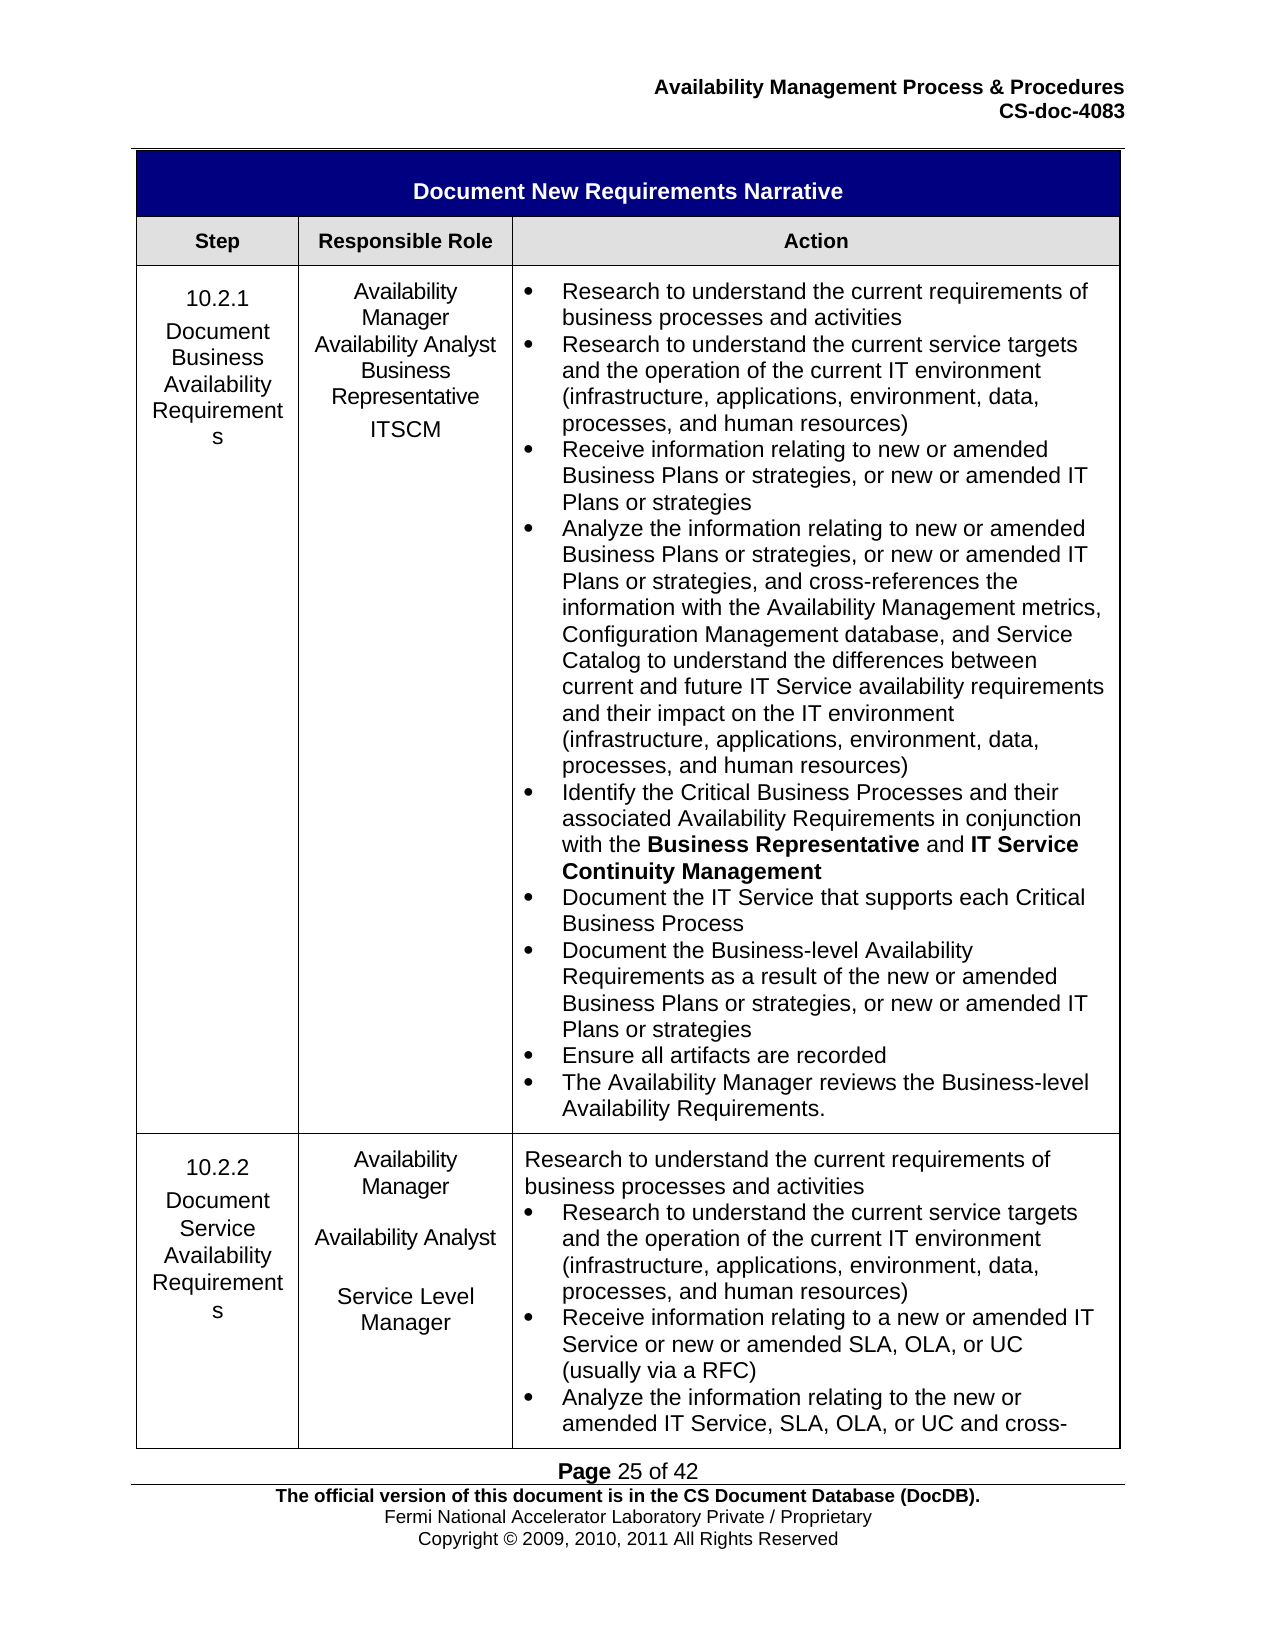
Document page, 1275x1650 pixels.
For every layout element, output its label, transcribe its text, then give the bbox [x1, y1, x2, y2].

table_cell Availability Manager Availability Analyst Business Representative ITSCM [299, 266, 512, 1133]
table_cell Research to understand the current requirements of business processes and activities Research to understand the current service targets and the operation of the current IT environment (infrastructure, applications, environment, data, processes, and human resources) Receive information relating to a new or amended IT Service or new or amended SLA, OLA, or UC (usually via a RFC) Analyze the information relating to the new or amended IT Service, SLA, OLA, or UC and cross- [513, 1134, 1119, 1448]
table_cell Research to understand the current requirements of business processes and activities Research to understand the current service targets and the operation of the current IT environment (infrastructure, applications, environment, data, processes, and human resources) Receive information relating to new or amended Business Plans or strategies, or new or amended IT Plans or strategies Analyze the information relating to new or amended Business Plans or strategies, or new or amended IT Plans or strategies, and cross-references the information with the Availability Management metrics, Configuration Management database, and Service Catalog to understand the differences between current and future IT Service availability requirements and their impact on the IT environment (infrastructure, applications, environment, data, processes, and human resources) Identify the Critical Business Processes and their associated Availability Requirements in conjunction with the Business Representative and IT Service Continuity Management Document the IT Service that supports each Critical Business Process Document the Business-level Availability Requirements as a result of the new or amended Business Plans or strategies, or new or amended IT Plans or strategies Ensure all artifacts are recorded The Availability Manager reviews the Business-level Availability Requirements. [513, 266, 1119, 1133]
table_cell Responsible Role [299, 217, 512, 265]
table_cell Step [137, 217, 298, 265]
table_cell Action [513, 217, 1119, 265]
table_cell 10.2.2 Document Service Availability Requirements [137, 1134, 298, 1448]
table_cell 10.2.1 Document Business Availability Requirements [137, 266, 298, 1133]
table_header Document New Requirements Narrative [137, 151, 1119, 216]
table_cell Availability Manager Availability Analyst Service Level Manager [299, 1134, 512, 1448]
